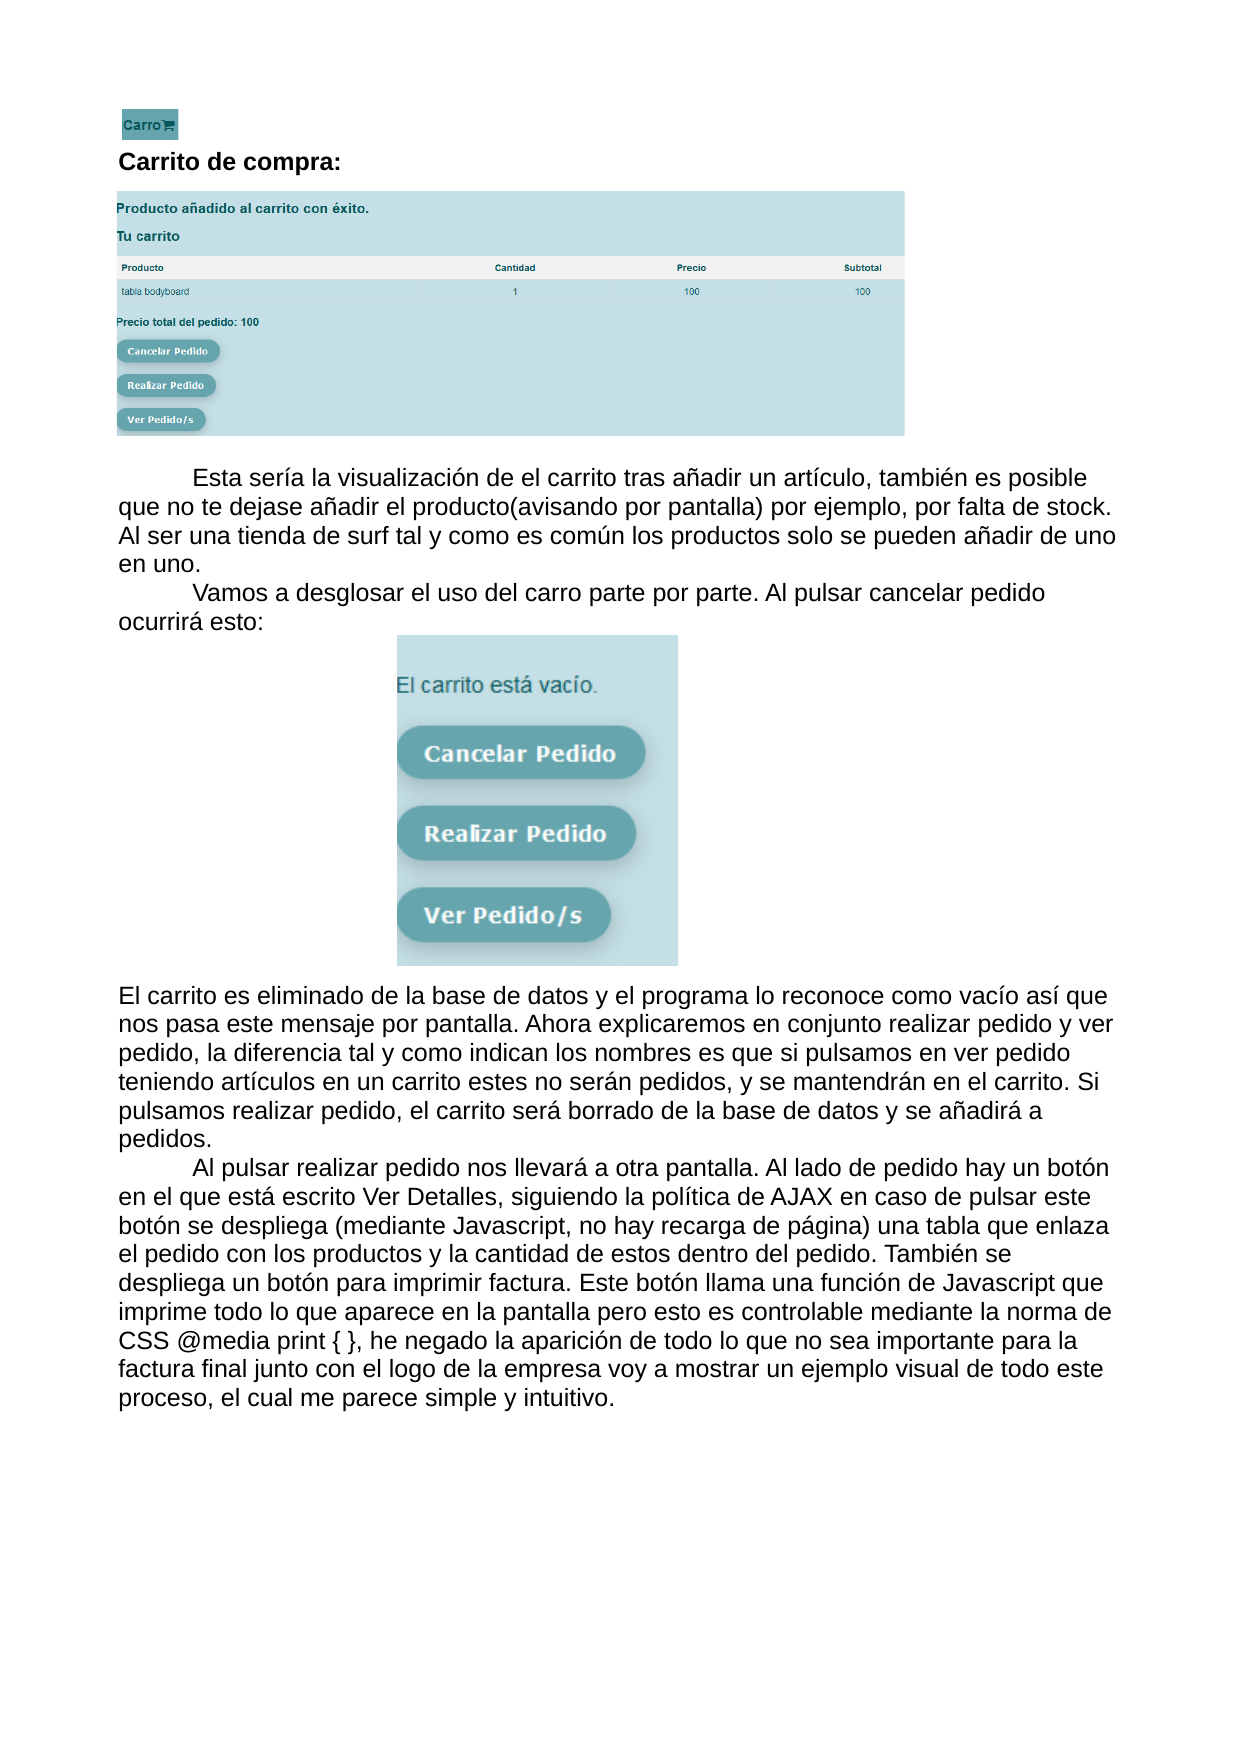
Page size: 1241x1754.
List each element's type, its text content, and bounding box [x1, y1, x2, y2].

text Esta sería la visualización de el carrito tras añadir un artículo, también es posible que no te dejase añadir el producto(avisando por pantalla) por ejemplo, por falta de stock. Al ser una tienda de surf tal y como es común los productos solo se pueden añadir de uno en uno. [118, 463, 1122, 578]
picture [122, 109, 179, 140]
picture [116, 191, 905, 436]
text El carrito es eliminado de la base de datos y el programa lo reconoce como vacío así que nos pasa este mensaje por pantalla. Ahora explicaremos en conjunto realizar pedido y ver pedido, la diferencia tal y como indican los nombres es que si pulsamos en ver pedido teniendo artículos en un carrito estes no serán pedidos, y se mantendrán en el carrito. Si pulsamos realizar pedido, el carrito será borrado de la base de datos y se añadirá a pedidos. [118, 981, 1122, 1153]
text Al pulsar realizar pedido nos llevará a otra pantalla. Al lado de pedido hay un botón en el que está escrito Ver Detalles, siguiendo la política de AJAX en caso de pulsar este botón se despliega (mediante Javascript, no hay recarga de página) una tabla que enlaza el pedido con los productos y la cantidad de estos dentro del pedido. También se despliega un botón para imprimir factura. Este botón llama una función de Javascript que imprime todo lo que aparece en la pantalla pero esto es controlable mediante la norma de CSS @media print { }, he negado la aparición de todo lo que no sea importante para la factura final junto con el logo de la empresa voy a mostrar un ejemplo visual de todo este proceso, el cual me parece simple y intuitivo. [118, 1153, 1122, 1412]
text Vamos a desglosar el uso del carro parte por parte. Al pulsar cancelar pedido ocurrirá esto: [118, 578, 1122, 636]
picture [397, 635, 679, 966]
text Carrito de compra: [118, 147, 1122, 176]
